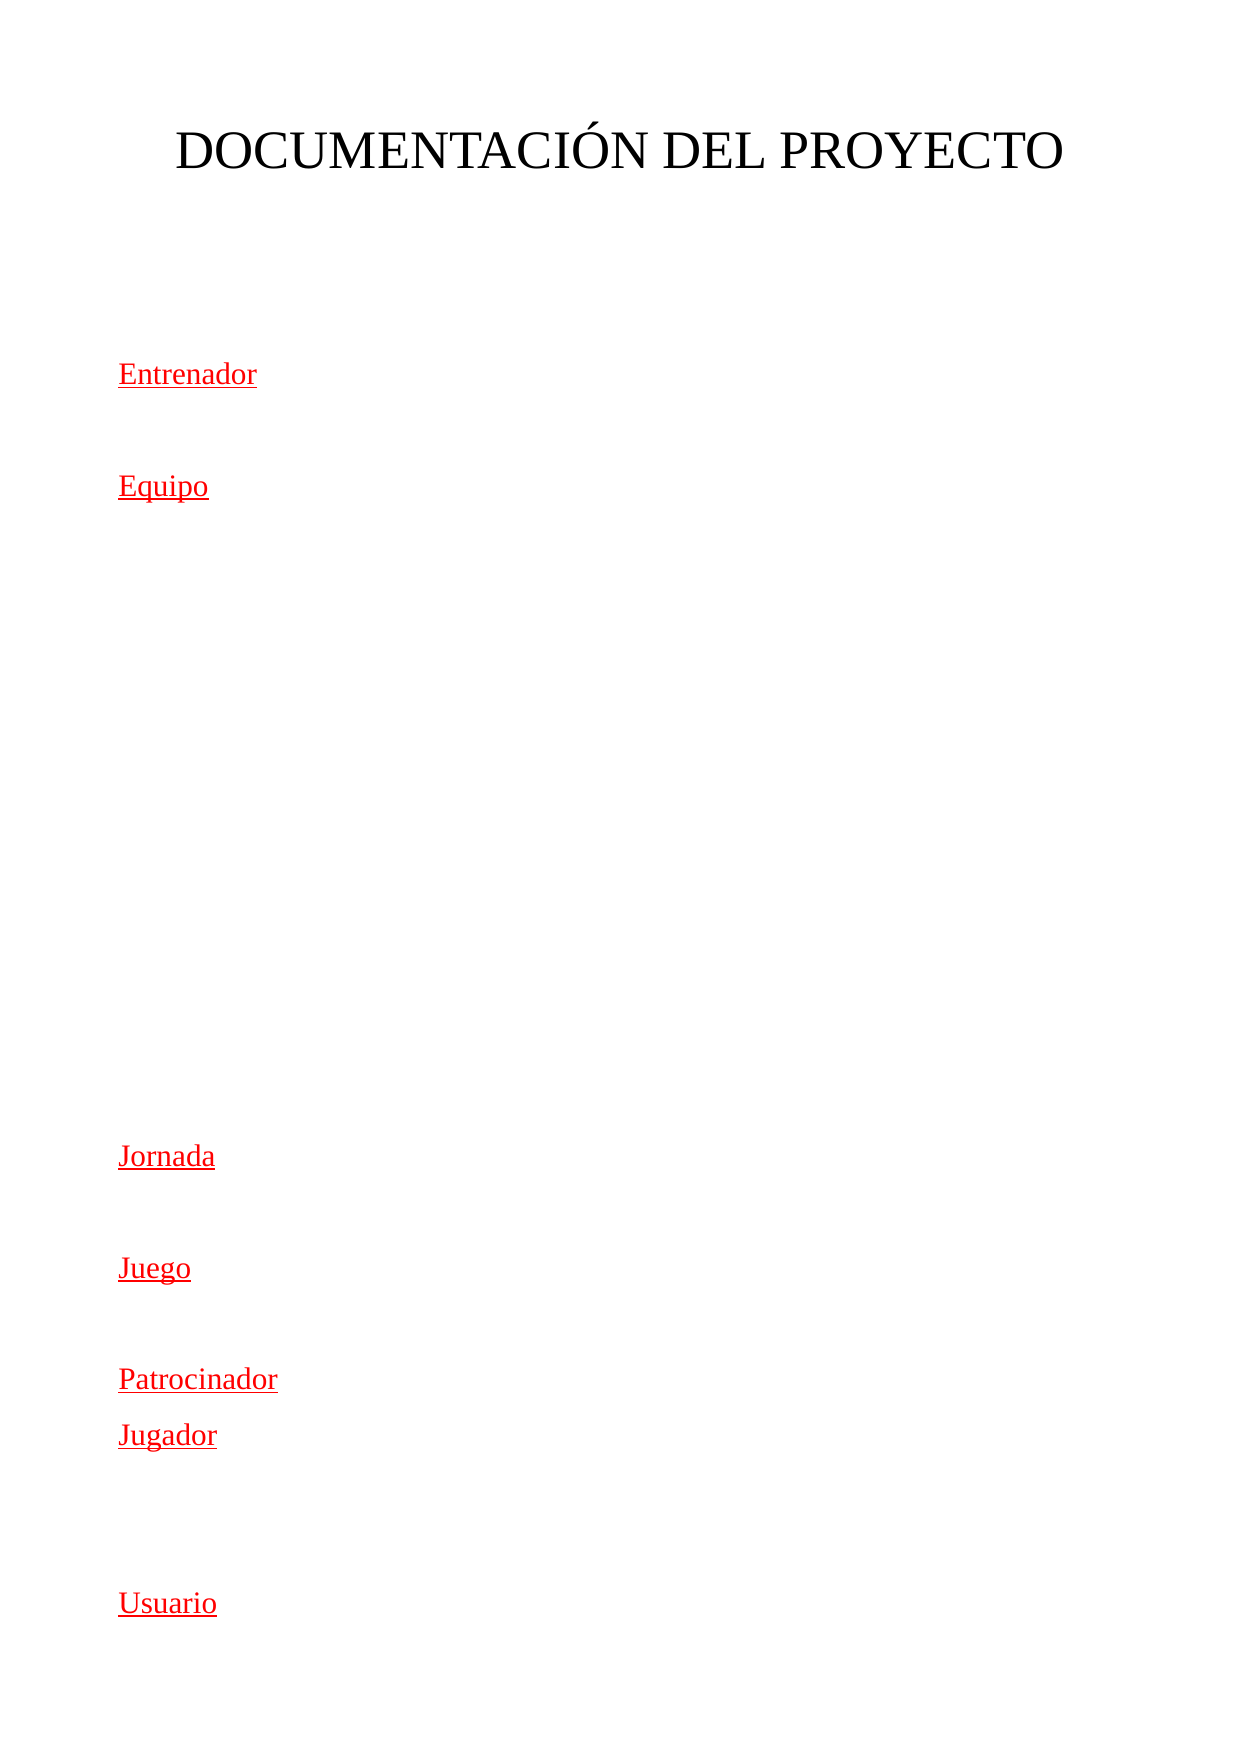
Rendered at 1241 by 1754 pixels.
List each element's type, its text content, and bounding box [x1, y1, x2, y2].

text Jornada [118, 1137, 1122, 1173]
text Entrenador [118, 356, 1122, 392]
text Usuario [118, 1584, 1122, 1620]
text Patrocinador [118, 1361, 1122, 1397]
text Equipo [118, 467, 1122, 503]
text Jugador [118, 1416, 1122, 1452]
text Juego [118, 1249, 1122, 1285]
